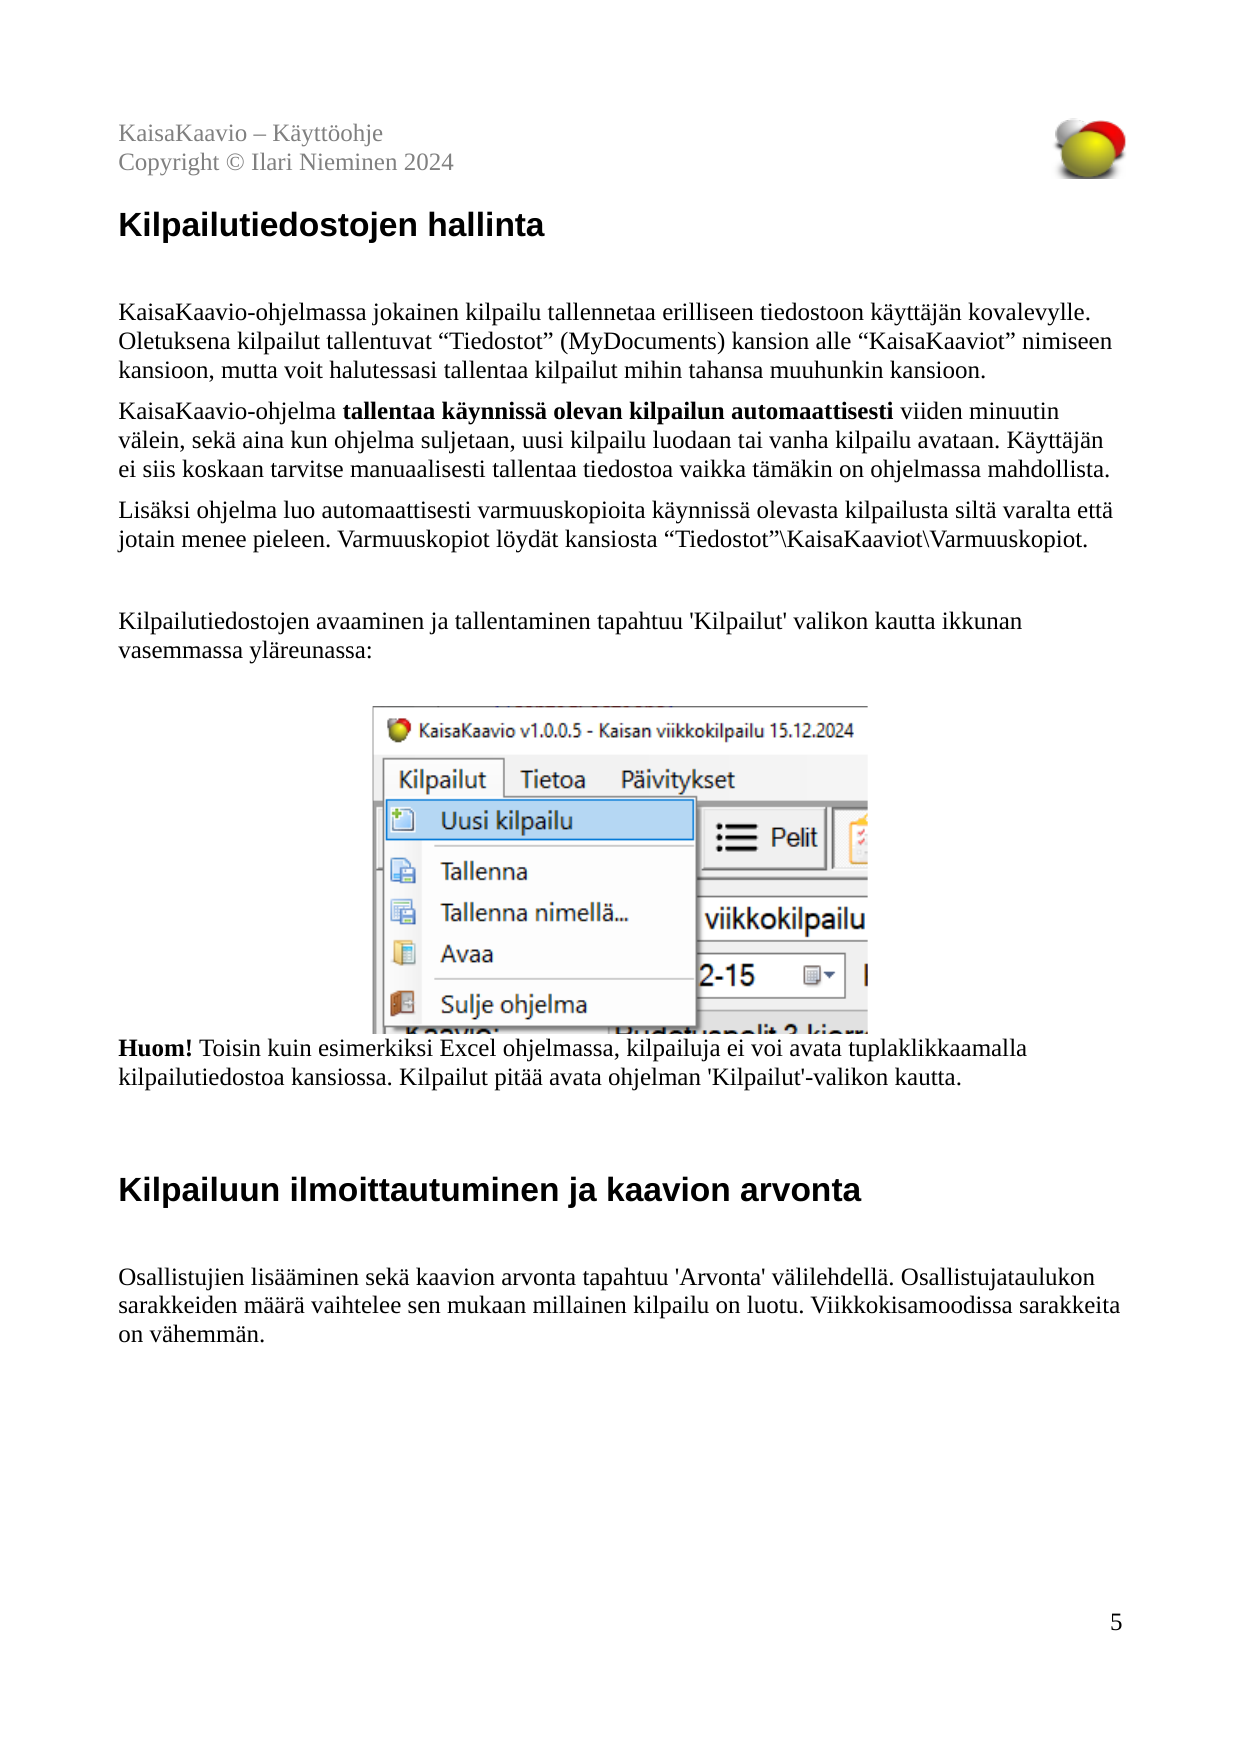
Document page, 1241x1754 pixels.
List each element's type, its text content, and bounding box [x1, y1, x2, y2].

text KaisaKaavio-ohjelmassa jokainen kilpailu tallennetaa erilliseen tiedostoon käyttäjän kovalevylle. Oletuksena kilpailut tallentuvat “Tiedostot” (MyDocuments) kansion alle “KaisaKaaviot” nimiseen kansioon, mutta voit halutessasi tallentaa kilpailut mihin tahansa muuhunkin kansioon. [118, 297, 1122, 384]
subtitle Kilpailutiedostojen hallinta [118, 205, 1122, 244]
text Lisäksi ohjelma luo automaattisesti varmuuskopioita käynnissä olevasta kilpailusta siltä varalta että jotain menee pieleen. Varmuuskopiot löydät kansiosta “Tiedostot”\KaisaKaaviot\Varmuuskopiot. [118, 495, 1122, 552]
text KaisaKaavio-ohjelma tallentaa käynnissä olevan kilpailun automaattisesti viiden minuutin välein, sekä aina kun ohjelma suljetaan, uusi kilpailu luodaan tai vanha kilpailu avataan. Käyttäjän ei siis koskaan tarvitse manuaalisesti tallentaa tiedostoa vaikka tämäkin on ohjelmassa mahdollista. [118, 396, 1122, 482]
text Osallistujien lisääminen sekä kaavion arvonta tapahtuu 'Arvonta' välilehdellä. Osallistujataulukon sarakkeiden määrä vaihtelee sen mukaan millainen kilpailu on luotu. Viikkokisamoodissa sarakkeita on vähemmän. [118, 1262, 1122, 1348]
text Huom! Toisin kuin esimerkiksi Excel ohjelmassa, kilpailuja ei voi avata tuplaklikkaamalla kilpailutiedostoa kansiossa. Kilpailut pitää avata ohjelman 'Kilpailut'-valikon kautta. [118, 752, 1122, 1091]
text Kilpailutiedostojen avaaminen ja tallentaminen tapahtuu 'Kilpailut' valikon kautta ikkunan vasemmassa yläreunassa: [118, 606, 1122, 664]
picture [1051, 115, 1127, 179]
subtitle Kilpailuun ilmoittautuminen ja kaavion arvonta [118, 1169, 1122, 1208]
